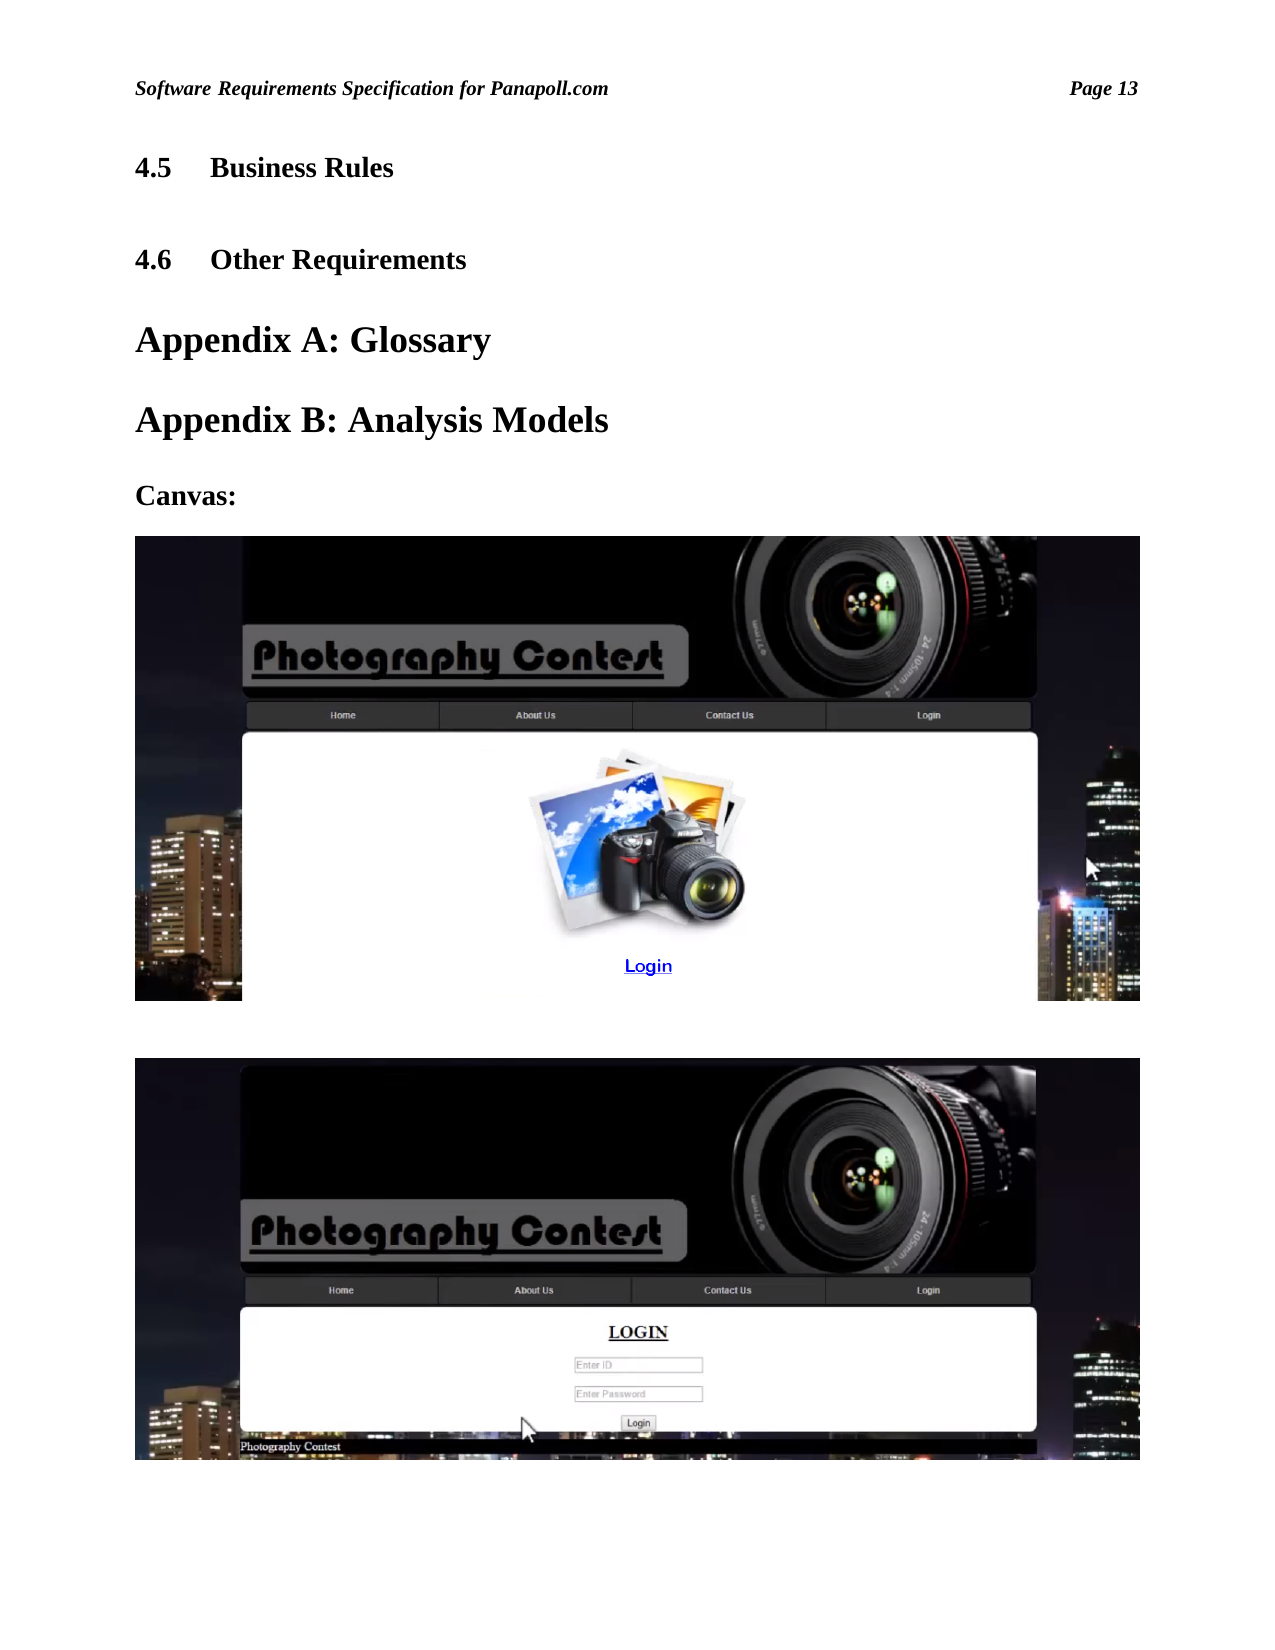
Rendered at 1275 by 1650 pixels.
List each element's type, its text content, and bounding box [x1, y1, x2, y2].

subtitle Business Rules [135, 150, 1140, 183]
picture [135, 1058, 1140, 1460]
text Appendix B: Analysis Models [135, 398, 1140, 441]
text Appendix A: Glossary [135, 317, 1140, 360]
text Canvas: [135, 478, 1140, 512]
picture [135, 536, 1140, 1001]
subtitle Other Requirements [135, 242, 1140, 275]
